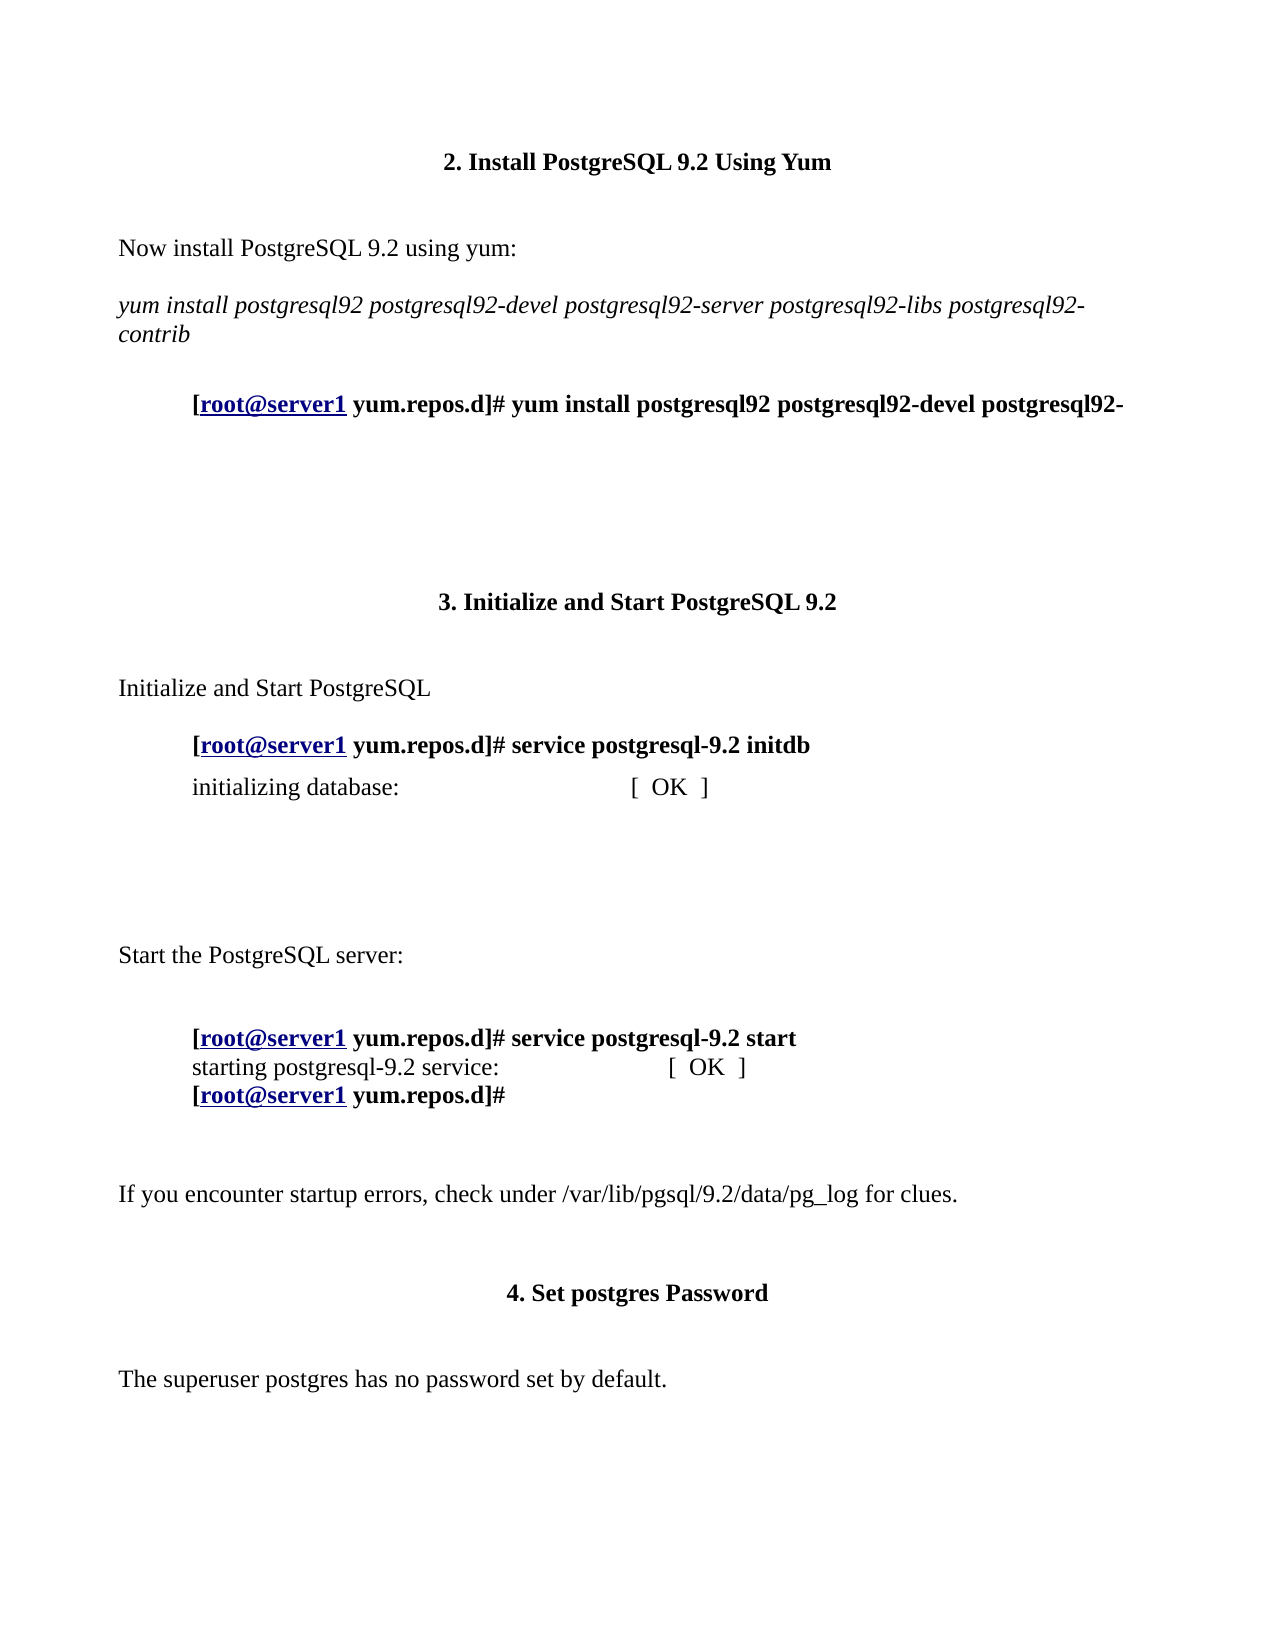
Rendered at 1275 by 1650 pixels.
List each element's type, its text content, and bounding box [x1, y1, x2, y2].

text 2. Install PostgreSQL 9.2 Using Yum [118, 147, 1157, 176]
list initializing database: [ OK ] [162, 772, 1157, 801]
list [root@server1 yum.repos.d]# service postgresql-9.2 start [162, 1023, 1157, 1052]
text Start the PostgreSQL server: [118, 883, 1157, 969]
text Now install PostgreSQL 9.2 using yum: yum install postgresql92 postgresql92-devel postgresql92-server postgresql92-libs postgresql92-contrib [118, 176, 1157, 348]
list [root@server1 yum.repos.d]# [162, 1081, 1157, 1109]
text 3. Initialize and Start PostgreSQL 9.2 [118, 587, 1157, 616]
list [root@server1 yum.repos.d]# yum install postgresql92 postgresql92-devel postgresql92- [162, 389, 1157, 418]
list starting postgresql-9.2 service: [ OK ] [162, 1052, 1157, 1081]
text 4. Set postgres Password [118, 1278, 1157, 1307]
text The superuser postgres has no password set by default. [118, 1307, 1157, 1451]
list [162, 118, 1157, 147]
text Initialize and Start PostgreSQL [root@server1 yum.repos.d]# service postgresql-9.2 initdb [118, 616, 1157, 759]
text If you encounter startup errors, check under /var/lib/pgsql/9.2/data/pg_log for clues. [118, 1122, 1157, 1237]
